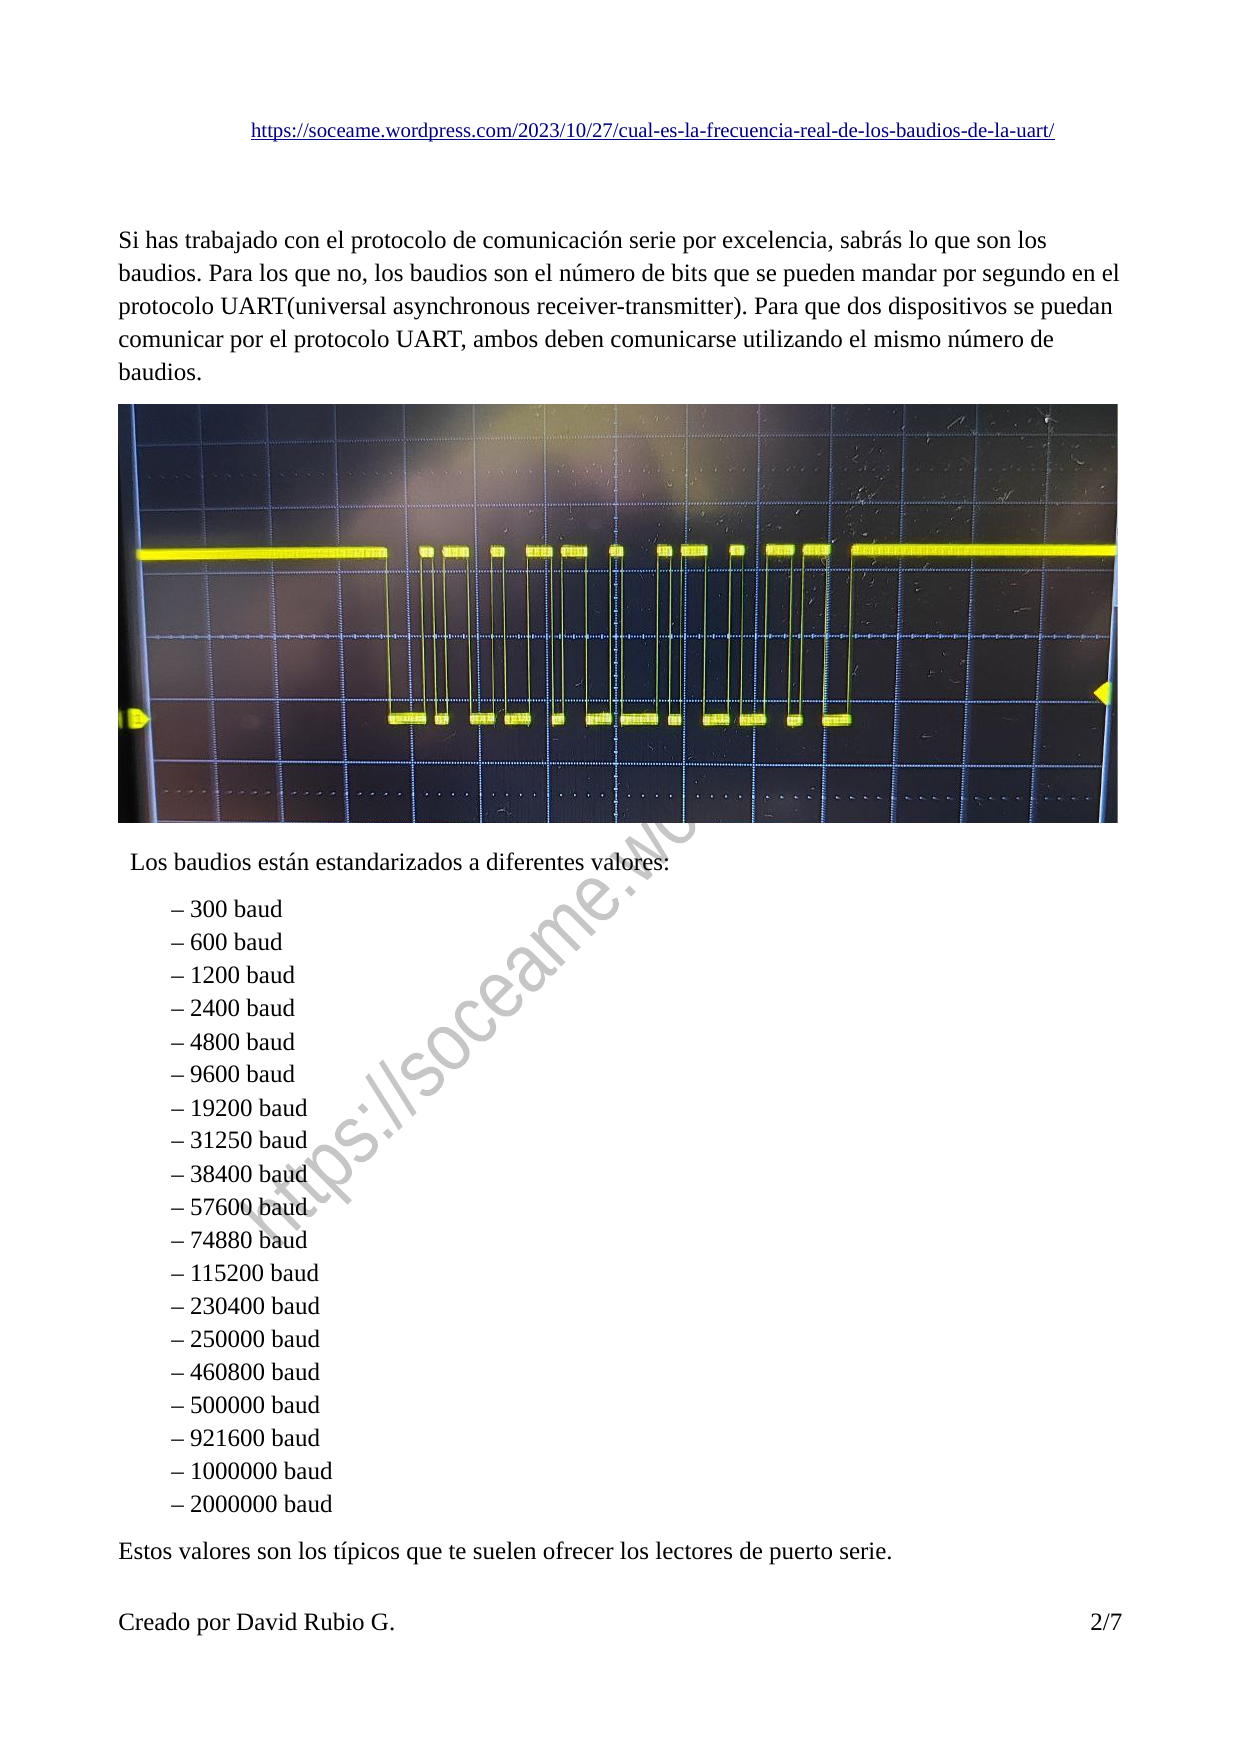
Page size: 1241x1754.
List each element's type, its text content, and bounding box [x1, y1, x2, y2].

text Los baudios están estandarizados a diferentes valores: [130, 847, 639, 876]
text Estos valores son los típicos que te suelen ofrecer los lectores de puerto serie. [118, 1536, 1122, 1565]
picture [118, 404, 1118, 823]
text Si has trabajado con el protocolo de comunicación serie por excelencia, sabrás lo que son los baudios. Para los que no, los baudios son el número de bits que se pueden mandar por segundo en el protocolo UART(universal asynchronous receiver-transmitter). Para que dos dispositivos se puedan comunicar por el protocolo UART, ambos deben comunicarse utilizando el mismo número de baudios. [118, 225, 1122, 386]
text Los baudios están estandarizados a diferentes valores: [636, 847, 1122, 876]
text – 300 baud – 600 baud – 1200 baud – 2400 baud – 4800 baud – 9600 baud – 19200 baud – 31250 baud – 38400 baud – 57600 baud – 74880 baud – 115200 baud – 230400 baud – 250000 baud – 460800 baud – 500000 baud – 921600 baud – 1000000 baud – 2000000 baud [171, 894, 1122, 1518]
